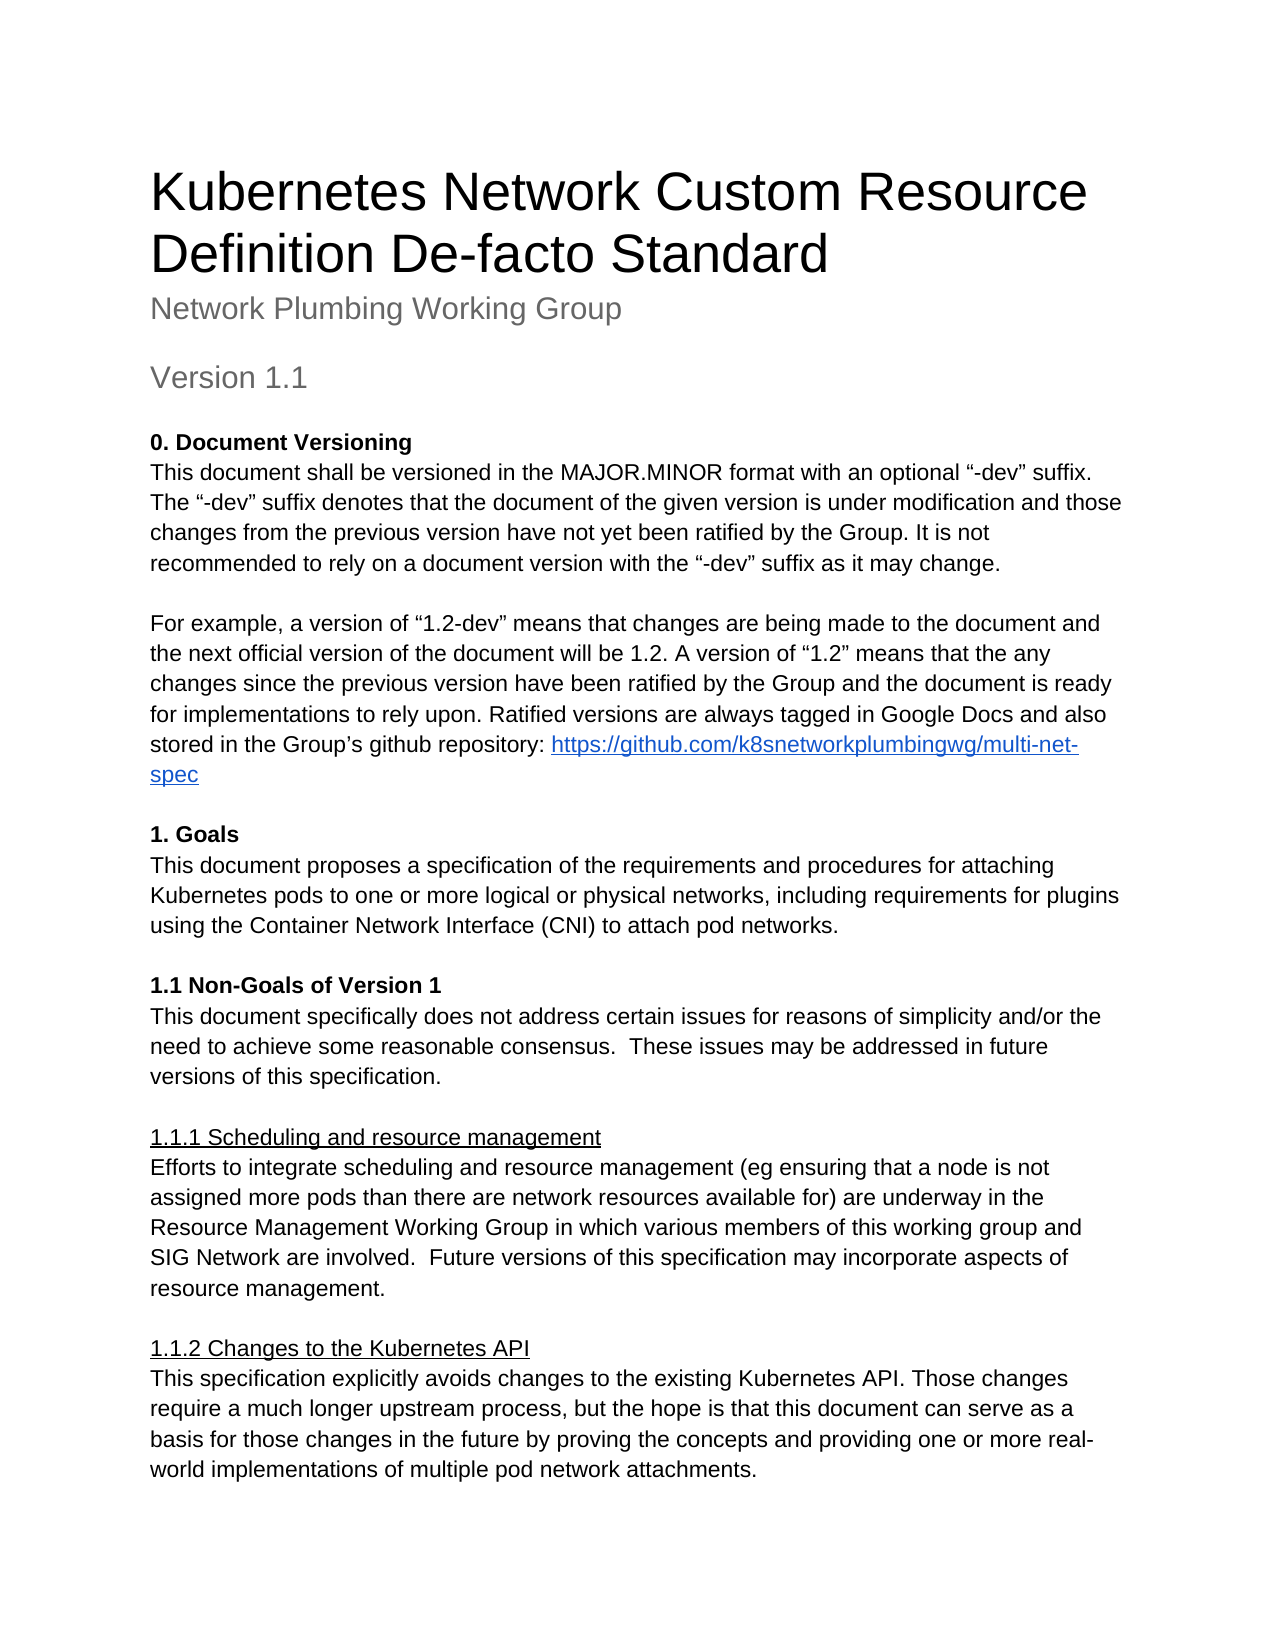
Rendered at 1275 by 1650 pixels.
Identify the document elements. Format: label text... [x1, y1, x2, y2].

subtitle Network Plumbing Working Group [150, 290, 1125, 326]
text This document specifically does not address certain issues for reasons of simplicity and/or the need to achieve some reasonable consensus. These issues may be addressed in future versions of this specification. [150, 1003, 1125, 1089]
subtitle Version 1.1 [150, 359, 1125, 395]
text This document shall be versioned in the MAJOR.MINOR format with an optional “-dev” suffix. The “-dev” suffix denotes that the document of the given version is under modification and those changes from the previous version have not yet been ratified by the Group. It is not recommended to rely on a document version with the “-dev” suffix as it may change. [150, 459, 1125, 576]
text 1.1.2 Changes to the Kubernetes API [150, 1335, 1125, 1361]
text This specification explicitly avoids changes to the existing Kubernetes API. Those changes require a much longer upstream process, but the hope is that this document can serve as a basis for those changes in the future by proving the concepts and providing one or more real-world implementations of multiple pod network attachments. [150, 1365, 1125, 1482]
text 1.1 Non-Goals of Version 1 [150, 972, 1125, 999]
title Kubernetes Network Custom Resource Definition De-facto Standard [150, 159, 1125, 284]
text 1.1.1 Scheduling and resource management [150, 1123, 1125, 1150]
text Efforts to integrate scheduling and resource management (eg ensuring that a node is not assigned more pods than there are network resources available for) are underway in the Resource Management Working Group in which various members of this working group and SIG Network are involved. Future versions of this specification may incorporate aspects of resource management. [150, 1154, 1125, 1301]
text For example, a version of “1.2-dev” means that changes are being made to the document and the next official version of the document will be 1.2. A version of “1.2” means that the any changes since the previous version have been ratified by the Group and the document is ready for implementations to rely upon. Ratified versions are always tagged in Google Docs and also stored in the Group’s github repository: https://github.com/k8snetworkplumbingwg/multi-net-spec [150, 610, 1125, 787]
text This document proposes a specification of the requirements and procedures for attaching Kubernetes pods to one or more logical or physical networks, including requirements for plugins using the Container Network Interface (CNI) to attach pod networks. [150, 852, 1125, 938]
text 0. Document Versioning [150, 429, 1125, 455]
text 1. Goals [150, 821, 1125, 848]
